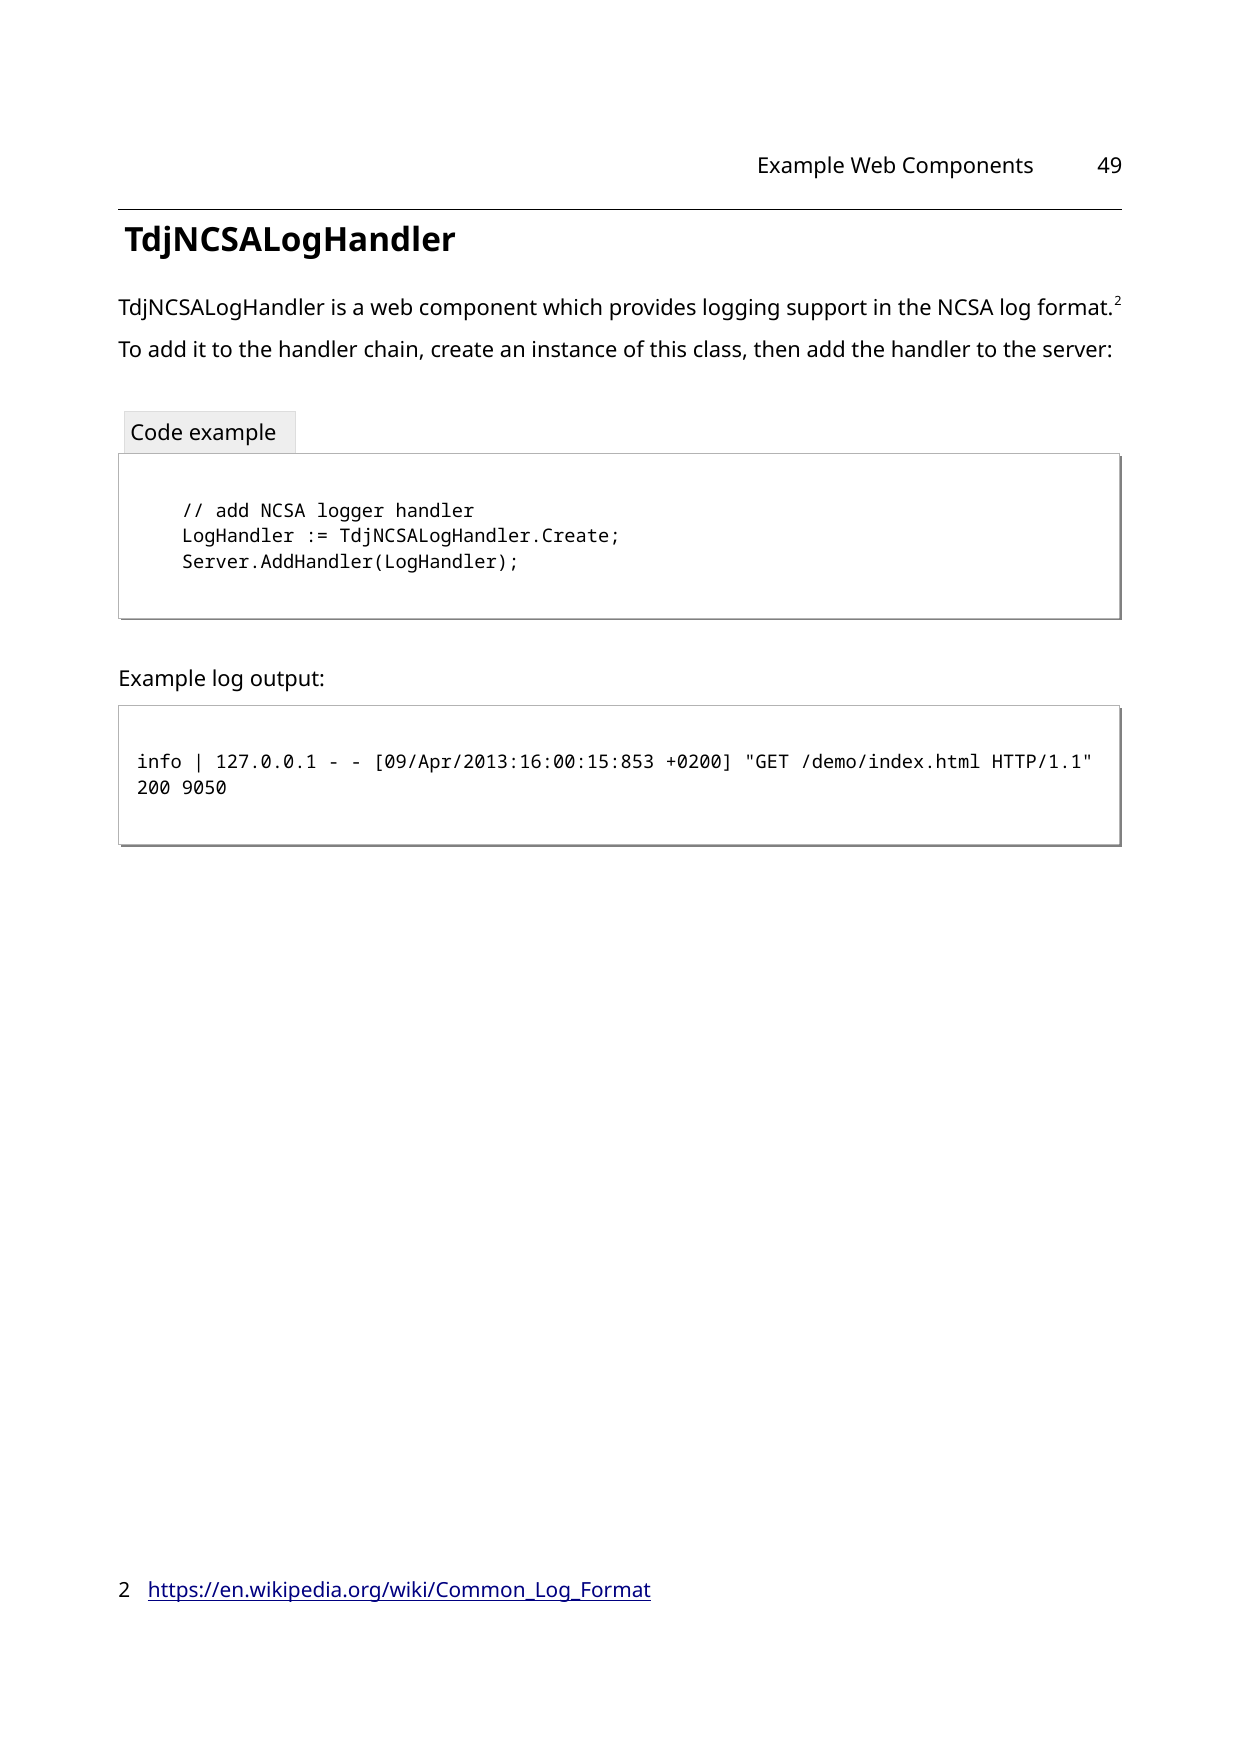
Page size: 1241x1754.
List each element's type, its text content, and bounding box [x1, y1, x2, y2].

text TdjNCSALogHandler is a web component which provides logging support in the NCSA log format. [118, 292, 1122, 322]
text LogHandler := TdjNCSALogHandler.Create; [119, 504, 1119, 529]
text Code example [125, 412, 295, 453]
text info | 127.0.0.1 - - [09/Apr/2013:16:00:15:853 +0200] "GET /demo/index.html HTTP/1.1" 200 9050 [119, 730, 1119, 800]
text Server.AddHandler(LogHandler); [119, 529, 1119, 617]
text // add NCSA logger handler [119, 478, 1119, 504]
text https://en.wikipedia.org/wiki/Common_Log_Format [118, 1576, 1122, 1604]
text To add it to the handler chain, create an instance of this class, then add the handler to the server: [118, 334, 1122, 364]
text Example log output: [118, 663, 1122, 692]
subtitle TdjNCSALogHandler [118, 210, 1122, 268]
